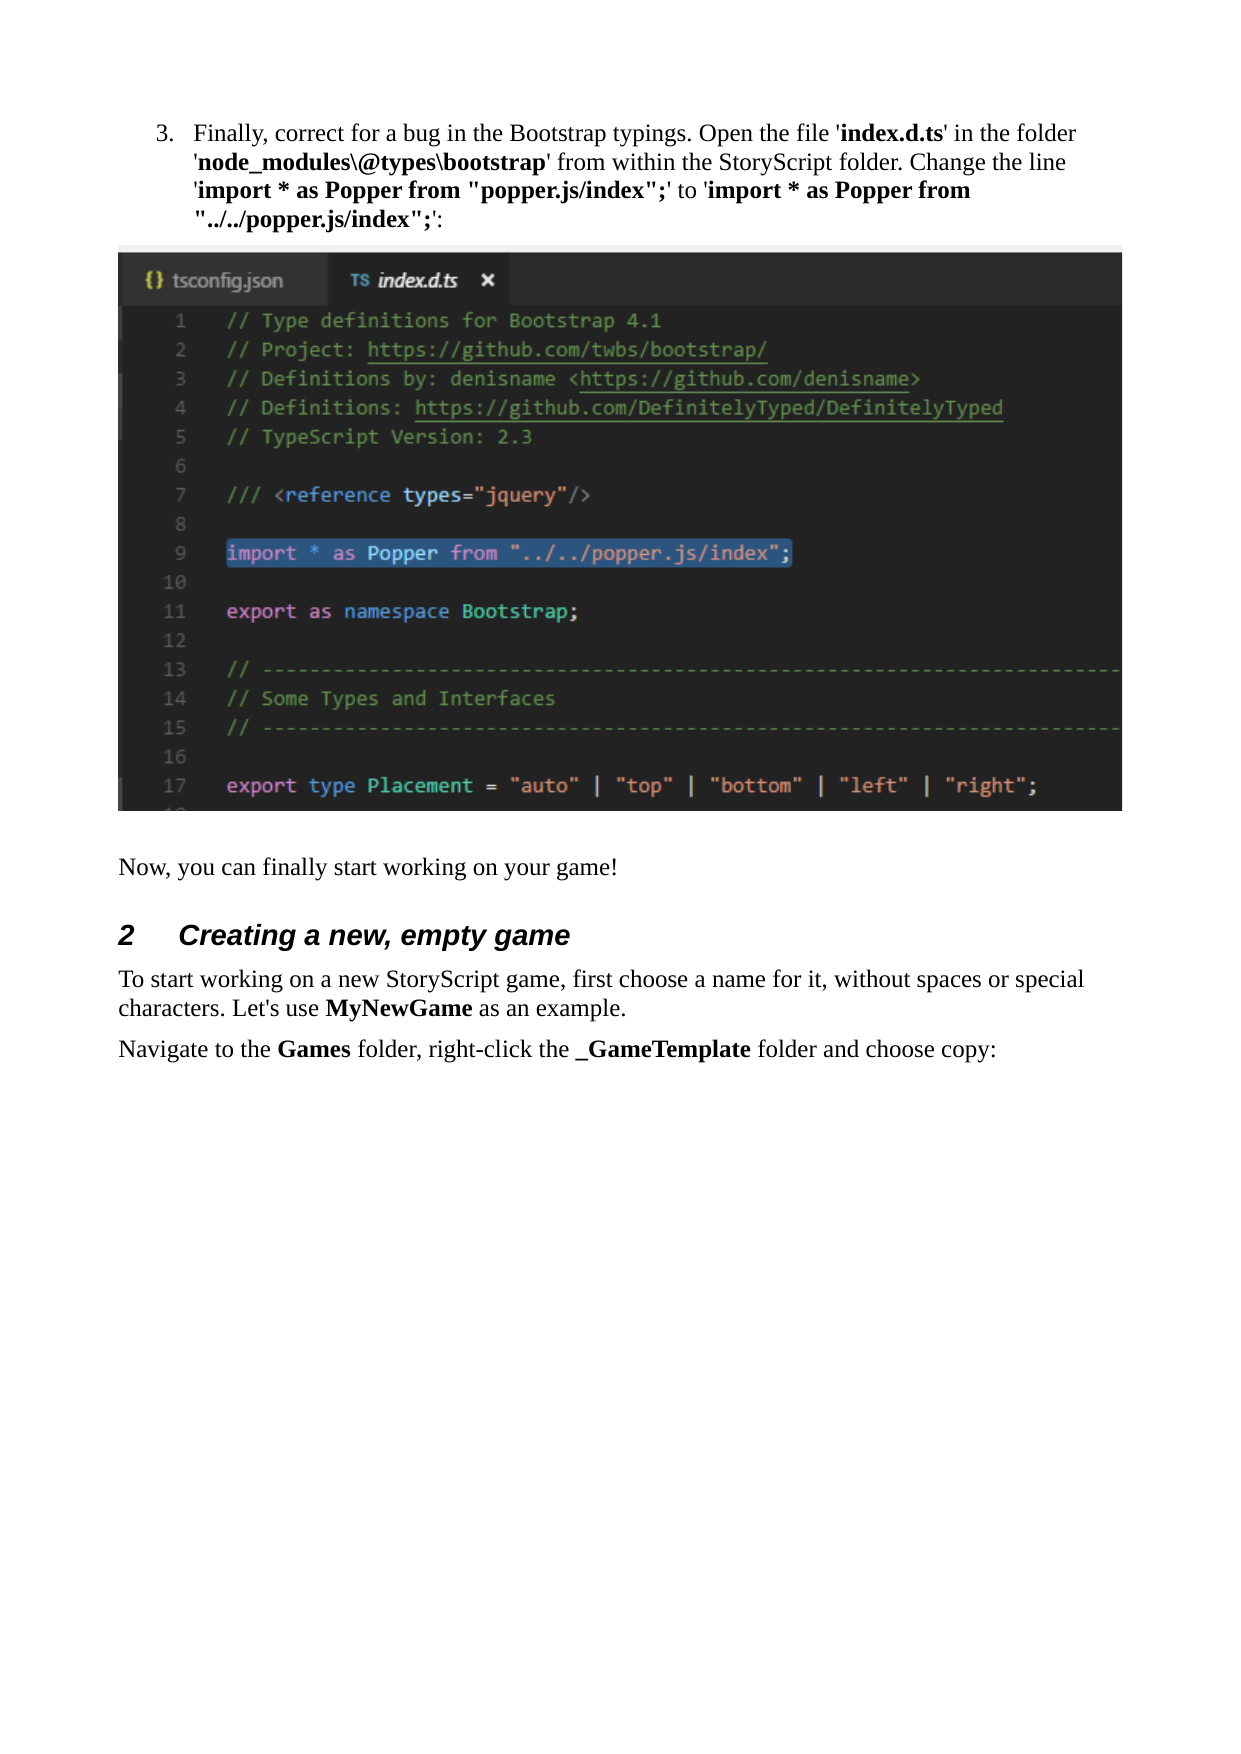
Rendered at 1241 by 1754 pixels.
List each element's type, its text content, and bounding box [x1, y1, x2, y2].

subtitle Creating a new, empty game [118, 918, 1122, 952]
picture [118, 245, 1123, 811]
text Navigate to the Games folder, right-click the _GameTemplate folder and choose copy: [118, 1034, 1122, 1063]
text Now, you can finally start working on your game! [118, 852, 1122, 881]
text To start working on a new StoryScript game, first choose a name for it, without spaces or special characters. Let's use MyNewGame as an example. [118, 964, 1122, 1022]
list Finally, correct for a bug in the Bootstrap typings. Open the file 'index.d.ts' in the folder 'node_modules\@types\bootstrap' from within the StoryScript folder. Change the line 'import * as Popper from "popper.js/index";' to 'import * as Popper from "../../popper.js/index";': [156, 118, 1122, 233]
